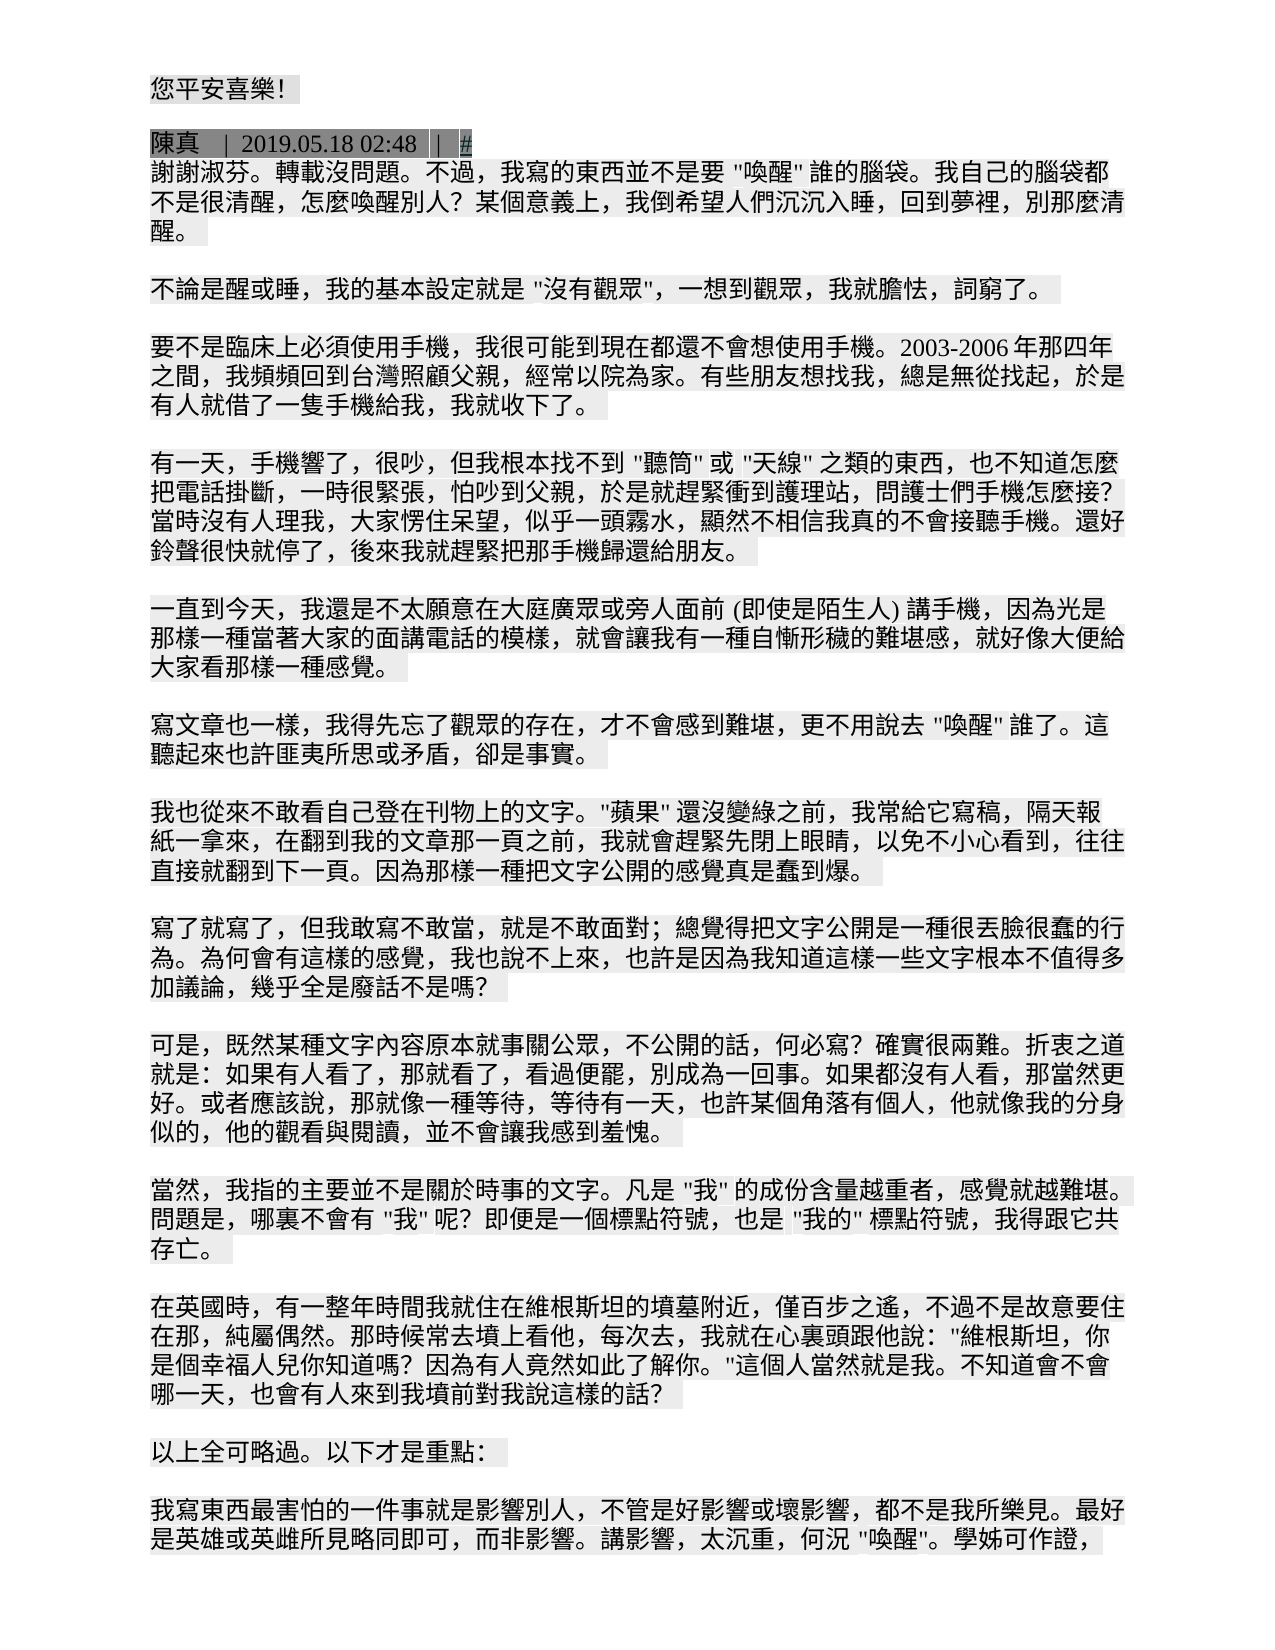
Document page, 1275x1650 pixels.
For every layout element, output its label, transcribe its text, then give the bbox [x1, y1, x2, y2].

text 謝謝淑芬。轉載沒問題。不過，我寫的東西並不是要 "喚醒" 誰的腦袋。我自己的腦袋都不是很清醒，怎麼喚醒別人？某個意義上，我倒希望人們沉沉入睡，回到夢裡，別那麼清醒。 不論是醒或睡，我的基本設定就是 "沒有觀眾"，一想到觀眾，我就膽怯，詞窮了。 要不是臨床上必須使用手機，我很可能到現在都還不會想使用手機。2003-2006年那四年之間，我頻頻回到台灣照顧父親，經常以院為家。有些朋友想找我，總是無從找起，於是有人就借了一隻手機給我，我就收下了。 有一天，手機響了，很吵，但我根本找不到 "聽筒" 或 "天線" 之類的東西，也不知道怎麼把電話掛斷，一時很緊張，怕吵到父親，於是就趕緊衝到護理站，問護士們手機怎麼接？當時沒有人理我，大家愣住呆望，似乎一頭霧水，顯然不相信我真的不會接聽手機。還好鈴聲很快就停了，後來我就趕緊把那手機歸還給朋友。 一直到今天，我還是不太願意在大庭廣眾或旁人面前 (即使是陌生人) 講手機，因為光是那樣一種當著大家的面講電話的模樣，就會讓我有一種自慚形穢的難堪感，就好像大便給大家看那樣一種感覺。 寫文章也一樣，我得先忘了觀眾的存在，才不會感到難堪，更不用說去 "喚醒" 誰了。這聽起來也許匪夷所思或矛盾，卻是事實。 我也從來不敢看自己登在刊物上的文字。"蘋果" 還沒變綠之前，我常給它寫稿，隔天報紙一拿來，在翻到我的文章那一頁之前，我就會趕緊先閉上眼睛，以免不小心看到，往往直接就翻到下一頁。因為那樣一種把文字公開的感覺真是蠢到爆。 寫了就寫了，但我敢寫不敢當，就是不敢面對；總覺得把文字公開是一種很丟臉很蠢的行為。為何會有這樣的感覺，我也說不上來，也許是因為我知道這樣一些文字根本不值得多加議論，幾乎全是廢話不是嗎？ 可是，既然某種文字內容原本就事關公眾，不公開的話，何必寫？確實很兩難。折衷之道就是：如果有人看了，那就看了，看過便罷，別成為一回事。如果都沒有人看，那當然更好。或者應該說，那就像一種等待，等待有一天，也許某個角落有個人，他就像我的分身似的，他的觀看與閱讀，並不會讓我感到羞愧。 當然，我指的主要並不是關於時事的文字。凡是 "我" 的成份含量越重者，感覺就越難堪。問題是，哪裏不會有 "我" 呢？即便是一個標點符號，也是 "我的" 標點符號，我得跟它共存亡。 在英國時，有一整年時間我就住在維根斯坦的墳墓附近，僅百步之遙，不過不是故意要住在那，純屬偶然。那時候常去墳上看他，每次去，我就在心裏頭跟他說："維根斯坦，你是個幸福人兒你知道嗎？因為有人竟然如此了解你。"這個人當然就是我。不知道會不會哪一天，也會有人來到我墳前對我說這樣的話？ 以上全可略過。以下才是重點： 我寫東西最害怕的一件事就是影響別人，不管是好影響或壞影響，都不是我所樂見。最好是英雄或英雌所見略同即可，而非影響。講影響，太沉重，何況 "喚醒"。學姊可作證，我心裏絕無一絲那樣的念頭。我寫的全是有充份把握的，全是肺腑，但即便是這樣，依舊只是僅供參考，無須看重，勿受影響。 我有一種絕對主義的強烈傾向，對於相對性之事物，缺乏興趣。但我之絕對，有個 "唯我主義" 之特徵就是：不出方寸之間。我其實只是說給自己聽。一旦出了這顆心之外，它就不具任何絕對價值，只能聽聽便罷。 [150, 158, 1125, 1555]
text 陳真 | 2019.05.18 02:48 | # [150, 129, 1125, 158]
text 陳醫師，您好！今天進網看看您的新文，突然在您的文章開頭看到自己的名字，著實有點吃驚到受寵若驚的驚，我完全沒想過*留言*是留給陳醫師，我自以爲是跟以往要進入一個網站，都要有個*留言*才獲准一般，真是對您失禮了！ 我無黨無派，我是中華民國國民，熱愛國家，永遠效忠國家。學生時代，校官誘導同學們加入國民黨，唯我沒有反應，同學第一反應是：妳不怕喔？在威權時代應該低頭蹲著才是智者吧？！ 後來做了公務員，人二室(調查局)把我叫去，起身離座時同事都投出近乎訣別的眼神。進入人二室，大家行禮入儀，接著切入主題：「我看了妳的資料，妳家爸爸媽媽哥哥們都是忠黨愛國的國民黨員啊，怎麼就妳不是呢？妳不是國民黨員以後會影響升遷，妳要這樣嗎？」看我靜靜的沒什麼表情，摸不透我到底有沒有聽懂，於是又一輪循循善誘，我終於開口：「只要能証明加入國民黨會比我更愛國，那我就加入！」我在他ㄧ臉驚訝沒回過神來時開門出去了。 後來我持續幾年考績都是乙等，我向主管抗議，得到的荒謬答案是：「男生要養家，升遷對他們比較重要」我唬說：「沒關係，我會去監察院陳情的」居然那年拿到一個甲等。 當年黨外鬧得風風火火時，立法院的旁聽席每天都要搶位，國民黨為了阻擋民進黨佔位鬧事，輪派公務員出任務到立法院排隊入座。那天輪到我們單位派人，好死不死，我正好在做人事簽到單的工作，接到人事室主管的電話：「等一下把明天要去的名單給我，簽到單上妳就蓋(公假)。喔，只要男生還要穿布鞋，萬一打起來跑的快⋯」我回：「請看公務員服務手冊—我們是領中華民國的薪水，不是領國民黨的薪水，所以為政黨動員屬個人行為，不是公出，明天名單上的人，有請假，蓋事假，沒請假，蓋曠職」人事主管提醒：「妳不怕被調高雄喔？」(當年調高雄是懲罰) 我：「你恐嚇我？那就試試看」人事主管驚聲問：「妳是民進黨的哦⋯⋯」第二天，去的人都遞了事假單。 有天下班開車回家經過國父紀念館，不知民進黨在哪鬧事，仁愛路逸仙路塞爆了，幾小時完全動彈不得，只看見有些兇神惡煞的人拿著棍棒川梭在車陣中，尿急也不敢動。我前車駕駛趁有人經過，搖下車窗講了什麼不得而知，只見那人拿起棍棒直接猛打擋風玻璃，其他同夥聞聲而來，三兩下把副座車窗一併打破，再戳進去打，我聽到女聲悽厲慘叫，我尿快嚇出來了，當晚新聞就有報導：年輕男女遇暴民攻擊⋯ 沒頭沒腦寫了這麼拉拉雜雜，我要表達的是中華民國人民何其不幸，幾十年來只求安居樂業竟不可得，國民黨死有餘辜，民進黨無可救藥！如果天可憐見，明年還我們中華民國新生命！ ㊗️您平安喜樂！ [150, 75, 1125, 104]
